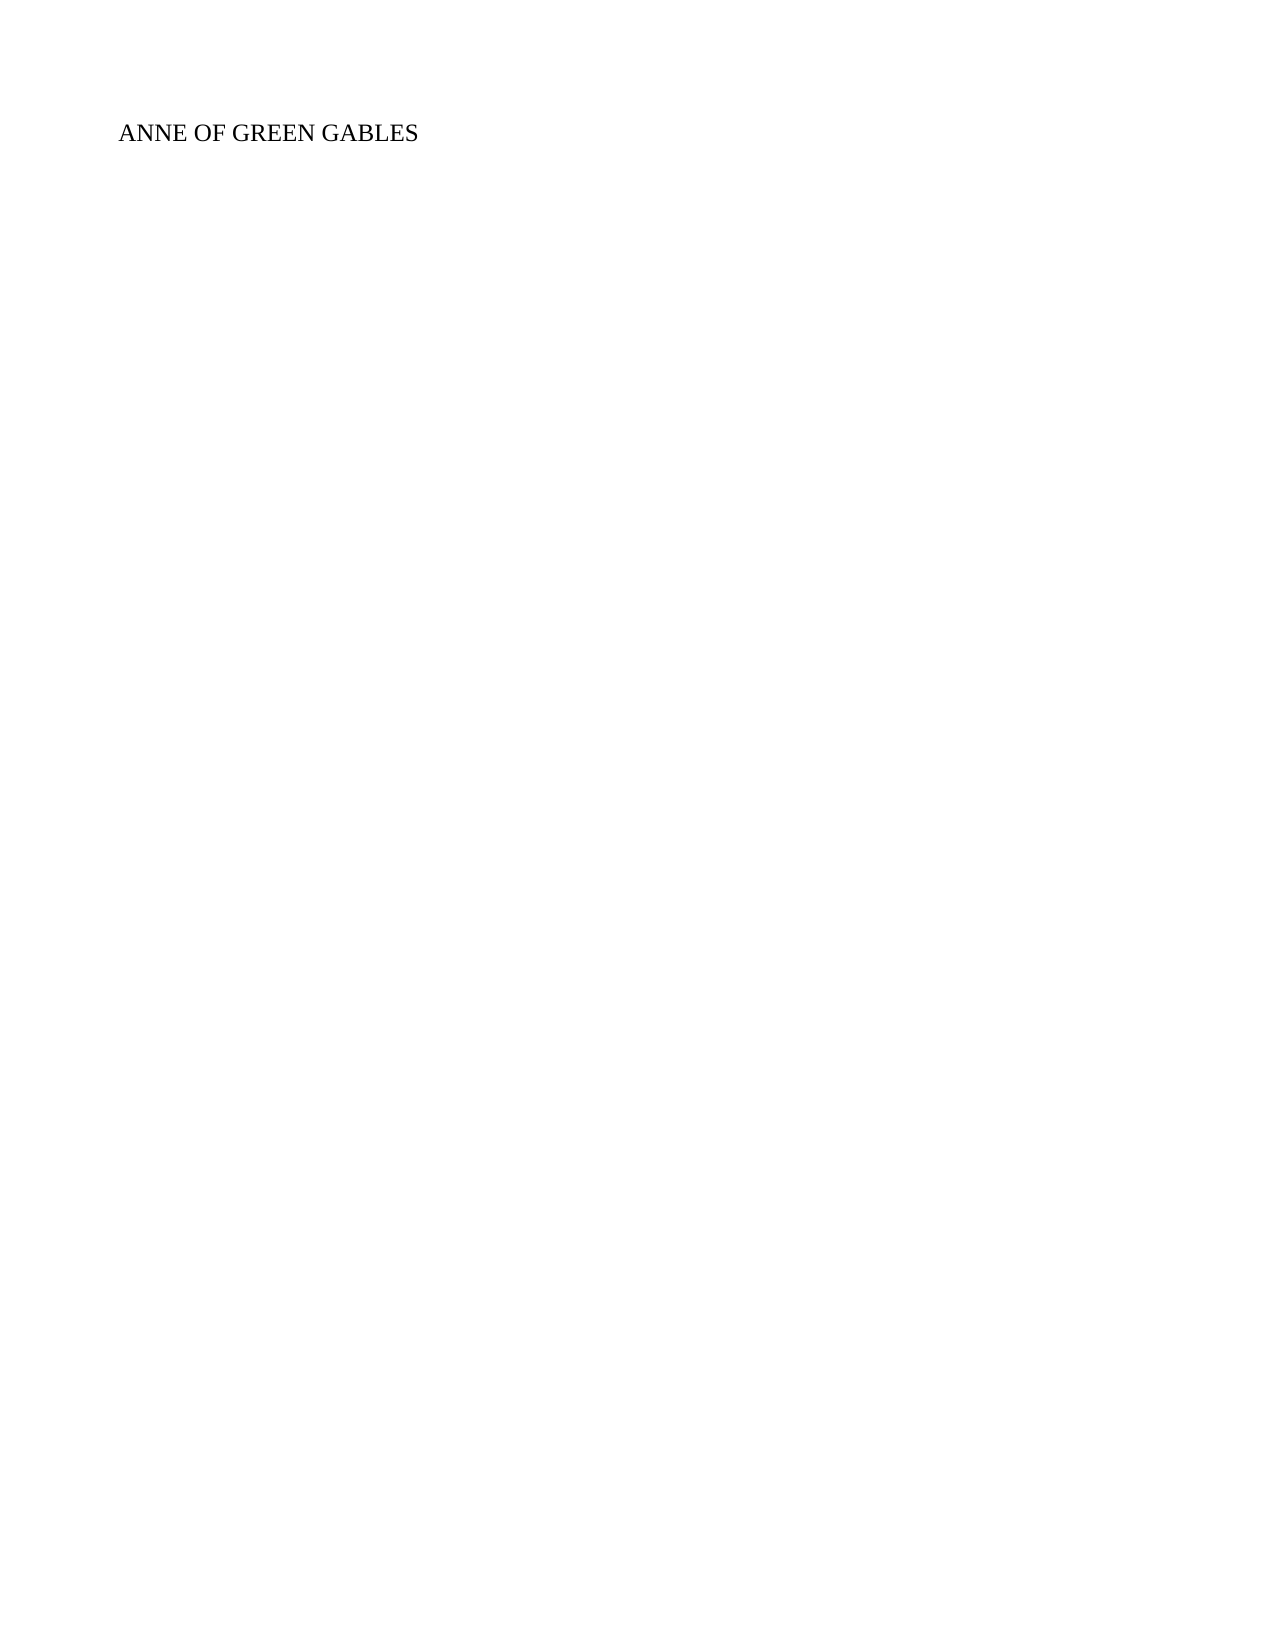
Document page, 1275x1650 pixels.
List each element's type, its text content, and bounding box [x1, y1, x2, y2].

text ANNE OF GREEN GABLES NAME Eden Bingham AGE 18 PLACE OF BIRTH Delotos System Ag Slug 205 CURRENT LOCATION Starts at the slug, stays on the slug until all life is extinguished and is taken by the slavers to the Baba Yaga's is there until she frees herself and the rest and joins the resistance, then see's the resistance is a bunch of self absorbed shill fuck heads. NATIONALITY- Ag roayalty variation nordic [118, 118, 1157, 453]
text EDUCATION- Standard High Bred Ag OCCUPATION- Student ag manager INCOME- no income to speak of HEIGHT 6' when she was an ag princess, but when she's at the baba yaga she went anywhere from 3' 4” to 8' 9” to serve clients. When she leave and joins the resistance she doesn't remember her exact stuff but she keeps what she likes and also the abilitiy to use the baba yaga stuff. EYE COLOR- Blue at first? HAIR COLOR- REEEEED BUILD- Stocky Farm girl strong hot DISTINGUISHING FEATURES- freckles, masculine hands, scars on face PREFERED OUTFIT- ag overalls she doesn't know how cute these are. Wants that gingham dress so badd! GLASSES- nope doesn't wear any ACCESSORIES- piggy screen and books and bible, sports team leader GROOMING (dishelved, smart put together, untidy but clean, other explain)- smart put together but not afraid of work, not too cleanly. DISTINGUISHING TICS AND MANNERISMS- She's got a cute country girl ya'll maybe? And a fun way of talking farm girly raspy kinda masc lesbian? Also kind of hopeful and pollyanna and sweet. Until she has to let the whole masc lesbian take over because she wants to survive. She's got severe PTSD (research what this looks like) HEALTH DO THE SUFFER FROM ILLNESS?- Initally not at all. She's fit as a fucking fiddle. However when she get's past all the stuff at the yaga's she's really depressed and fucked up and jadded. HANDWRITING- Girly thick #2 GAIT(Confident, powerful strides Lazy stroll Fast, walks at a clip Distracted, [118, 453, 1157, 1527]
